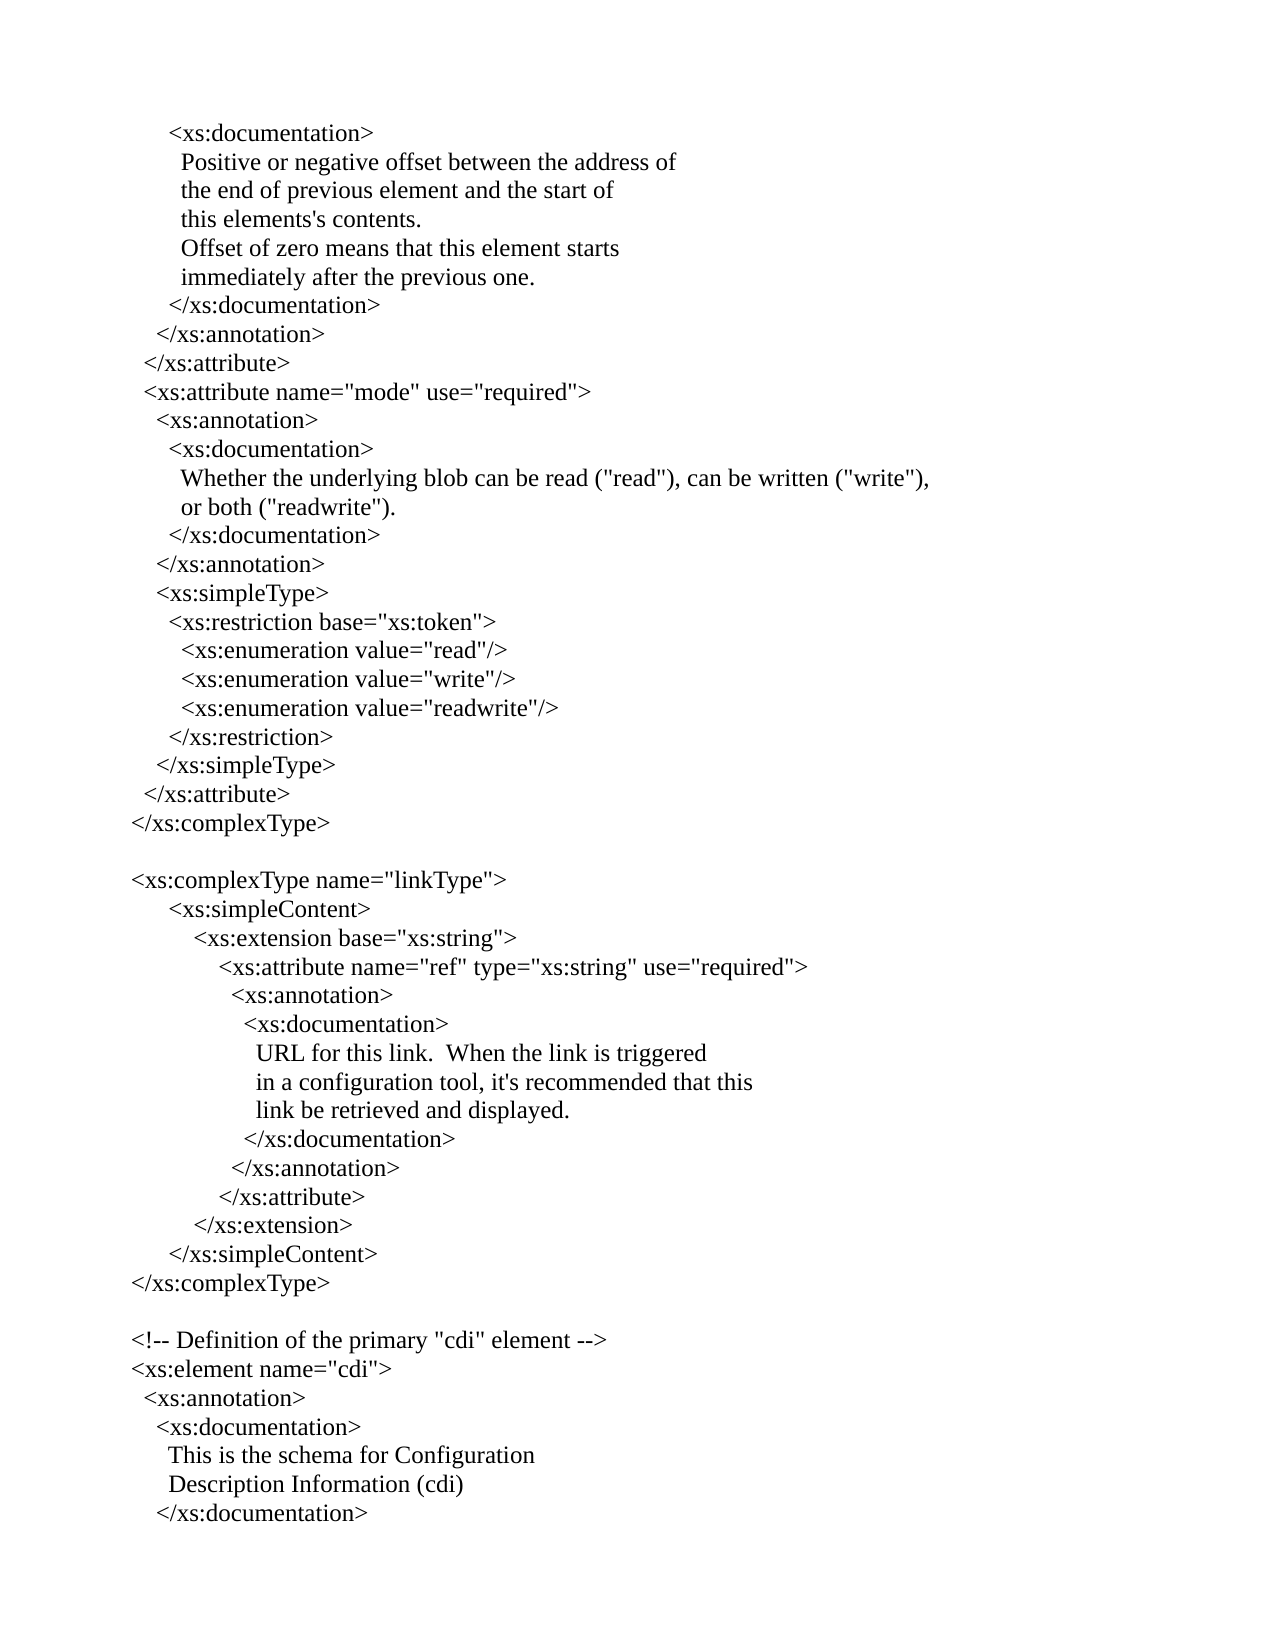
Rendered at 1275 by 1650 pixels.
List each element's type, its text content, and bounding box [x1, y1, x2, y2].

text this elements's contents. [118, 204, 1157, 233]
text the end of previous element and the start of [118, 176, 1157, 204]
text <xs:annotation> [118, 1383, 1157, 1412]
text Positive or negative offset between the address of [118, 147, 1157, 176]
text <xs:enumeration value="write"/> [118, 664, 1157, 693]
text </xs:attribute> [118, 779, 1157, 808]
text <xs:attribute name="mode" use="required"> [118, 377, 1157, 406]
text </xs:annotation> [118, 1153, 1157, 1182]
text <xs:simpleType> [118, 578, 1157, 607]
text <xs:annotation> [118, 406, 1157, 434]
text Description Information (cdi) [118, 1469, 1157, 1498]
text </xs:documentation> [118, 1124, 1157, 1153]
text </xs:annotation> [118, 549, 1157, 578]
text link be retrieved and displayed. [118, 1096, 1157, 1124]
text <xs:annotation> [118, 981, 1157, 1009]
text </xs:extension> [118, 1211, 1157, 1239]
text <xs:attribute name="ref" type="xs:string" use="required"> [118, 952, 1157, 981]
text immediately after the previous one. [118, 262, 1157, 291]
text <xs:documentation> [118, 1009, 1157, 1038]
text <xs:extension base="xs:string"> [118, 923, 1157, 952]
text <xs:simpleContent> [118, 894, 1157, 923]
text <xs:documentation> [118, 1412, 1157, 1441]
text </xs:attribute> [118, 348, 1157, 377]
text </xs:annotation> [118, 319, 1157, 348]
text in a configuration tool, it's recommended that this [118, 1067, 1157, 1096]
text <xs:restriction base="xs:token"> [118, 607, 1157, 636]
text </xs:documentation> [118, 521, 1157, 549]
text Whether the underlying blob can be read ("read"), can be written ("write"), [118, 463, 1157, 492]
text <xs:enumeration value="read"/> [118, 636, 1157, 664]
text <xs:element name="cdi"> [118, 1354, 1157, 1383]
text </xs:complexType> [118, 1268, 1157, 1297]
text </xs:attribute> [118, 1182, 1157, 1211]
text </xs:documentation> [118, 291, 1157, 319]
text or both ("readwrite"). [118, 492, 1157, 521]
text </xs:simpleType> [118, 751, 1157, 779]
text <xs:documentation> [118, 118, 1157, 147]
text URL for this link. When the link is triggered [118, 1038, 1157, 1067]
text <xs:complexType name="linkType"> [118, 866, 1157, 894]
text Offset of zero means that this element starts [118, 233, 1157, 262]
text </xs:complexType> [118, 808, 1157, 837]
text This is the schema for Configuration [118, 1441, 1157, 1469]
text </xs:documentation> [118, 1498, 1157, 1527]
text </xs:simpleContent> [118, 1239, 1157, 1268]
text <!-- Definition of the primary "cdi" element --> [118, 1326, 1157, 1354]
text <xs:enumeration value="readwrite"/> [118, 693, 1157, 722]
text </xs:restriction> [118, 722, 1157, 751]
text <xs:documentation> [118, 434, 1157, 463]
